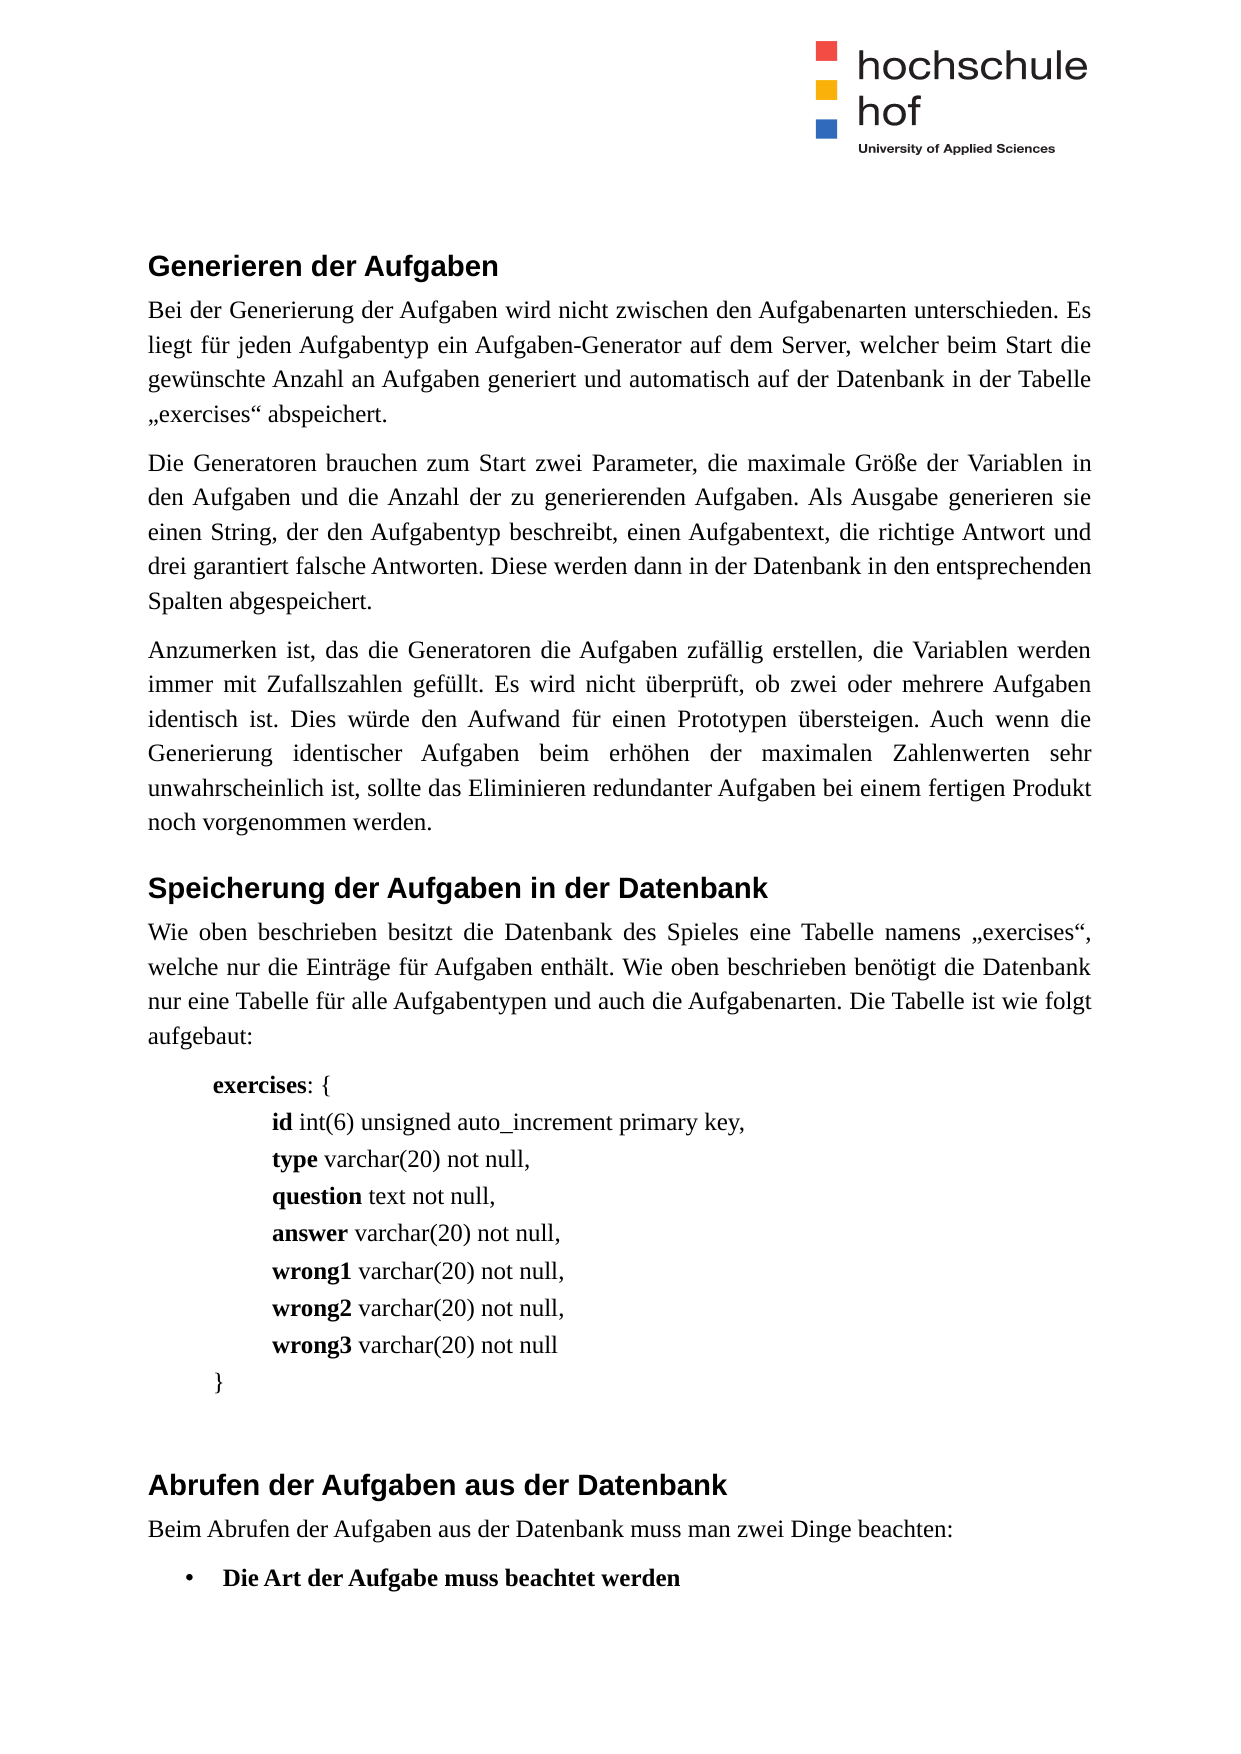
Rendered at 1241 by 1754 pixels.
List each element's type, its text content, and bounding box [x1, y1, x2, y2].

text Wie oben beschrieben besitzt die Datenbank des Spieles eine Tabelle namens „exercises“, welche nur die Einträge für Aufgaben enthält. Wie oben beschrieben benötigt die Datenbank nur eine Tabelle für alle Aufgabentypen und auch die Aufgabenarten. Die Tabelle ist wie folgt aufgebaut: [148, 917, 1092, 1049]
text wrong1 varchar(20) not null, [272, 1256, 1092, 1284]
text type varchar(20) not null, [272, 1144, 1092, 1173]
picture [815, 41, 1087, 155]
text wrong3 varchar(20) not null [272, 1330, 1092, 1359]
subtitle Generieren der Aufgaben [148, 249, 1092, 283]
text Bei der Generierung der Aufgaben wird nicht zwischen den Aufgabenarten unterschieden. Es liegt für jeden Aufgabentyp ein Aufgaben-Generator auf dem Server, welcher beim Start die gewünschte Anzahl an Aufgaben generiert und automatisch auf der Datenbank in der Tabelle „exercises“ abspeichert. [148, 296, 1092, 428]
text Anzumerken ist, das die Generatoren die Aufgaben zufällig erstellen, die Variablen werden immer mit Zufallszahlen gefüllt. Es wird nicht überprüft, ob zwei oder mehrere Aufgaben identisch ist. Dies würde den Aufwand für einen Prototypen übersteigen. Auch wenn die Generierung identischer Aufgaben beim erhöhen der maximalen Zahlenwerten sehr unwahrscheinlich ist, sollte das Eliminieren redundanter Aufgaben bei einem fertigen Produkt noch vorgenommen werden. [148, 635, 1092, 836]
text id int(6) unsigned auto_increment primary key, [272, 1107, 1092, 1136]
list Die Art der Aufgabe muss beachtet werden [185, 1563, 1092, 1592]
subtitle Speicherung der Aufgaben in der Datenbank [148, 871, 1092, 905]
text question text not null, [272, 1181, 1092, 1210]
text wrong2 varchar(20) not null, [272, 1293, 1092, 1322]
text Beim Abrufen der Aufgaben aus der Datenbank muss man zwei Dinge beachten: [148, 1514, 1092, 1543]
text exercises: { [213, 1070, 1092, 1098]
text } [213, 1367, 1092, 1396]
text answer varchar(20) not null, [272, 1218, 1092, 1247]
text Die Generatoren brauchen zum Start zwei Parameter, die maximale Größe der Variablen in den Aufgaben und die Anzahl der zu generierenden Aufgaben. Als Ausgabe generieren sie einen String, der den Aufgabentyp beschreibt, einen Aufgabentext, die richtige Antwort und drei garantiert falsche Antworten. Diese werden dann in der Datenbank in den entsprechenden Spalten abgespeichert. [148, 448, 1092, 615]
subtitle Abrufen der Aufgaben aus der Datenbank [148, 1468, 1092, 1502]
